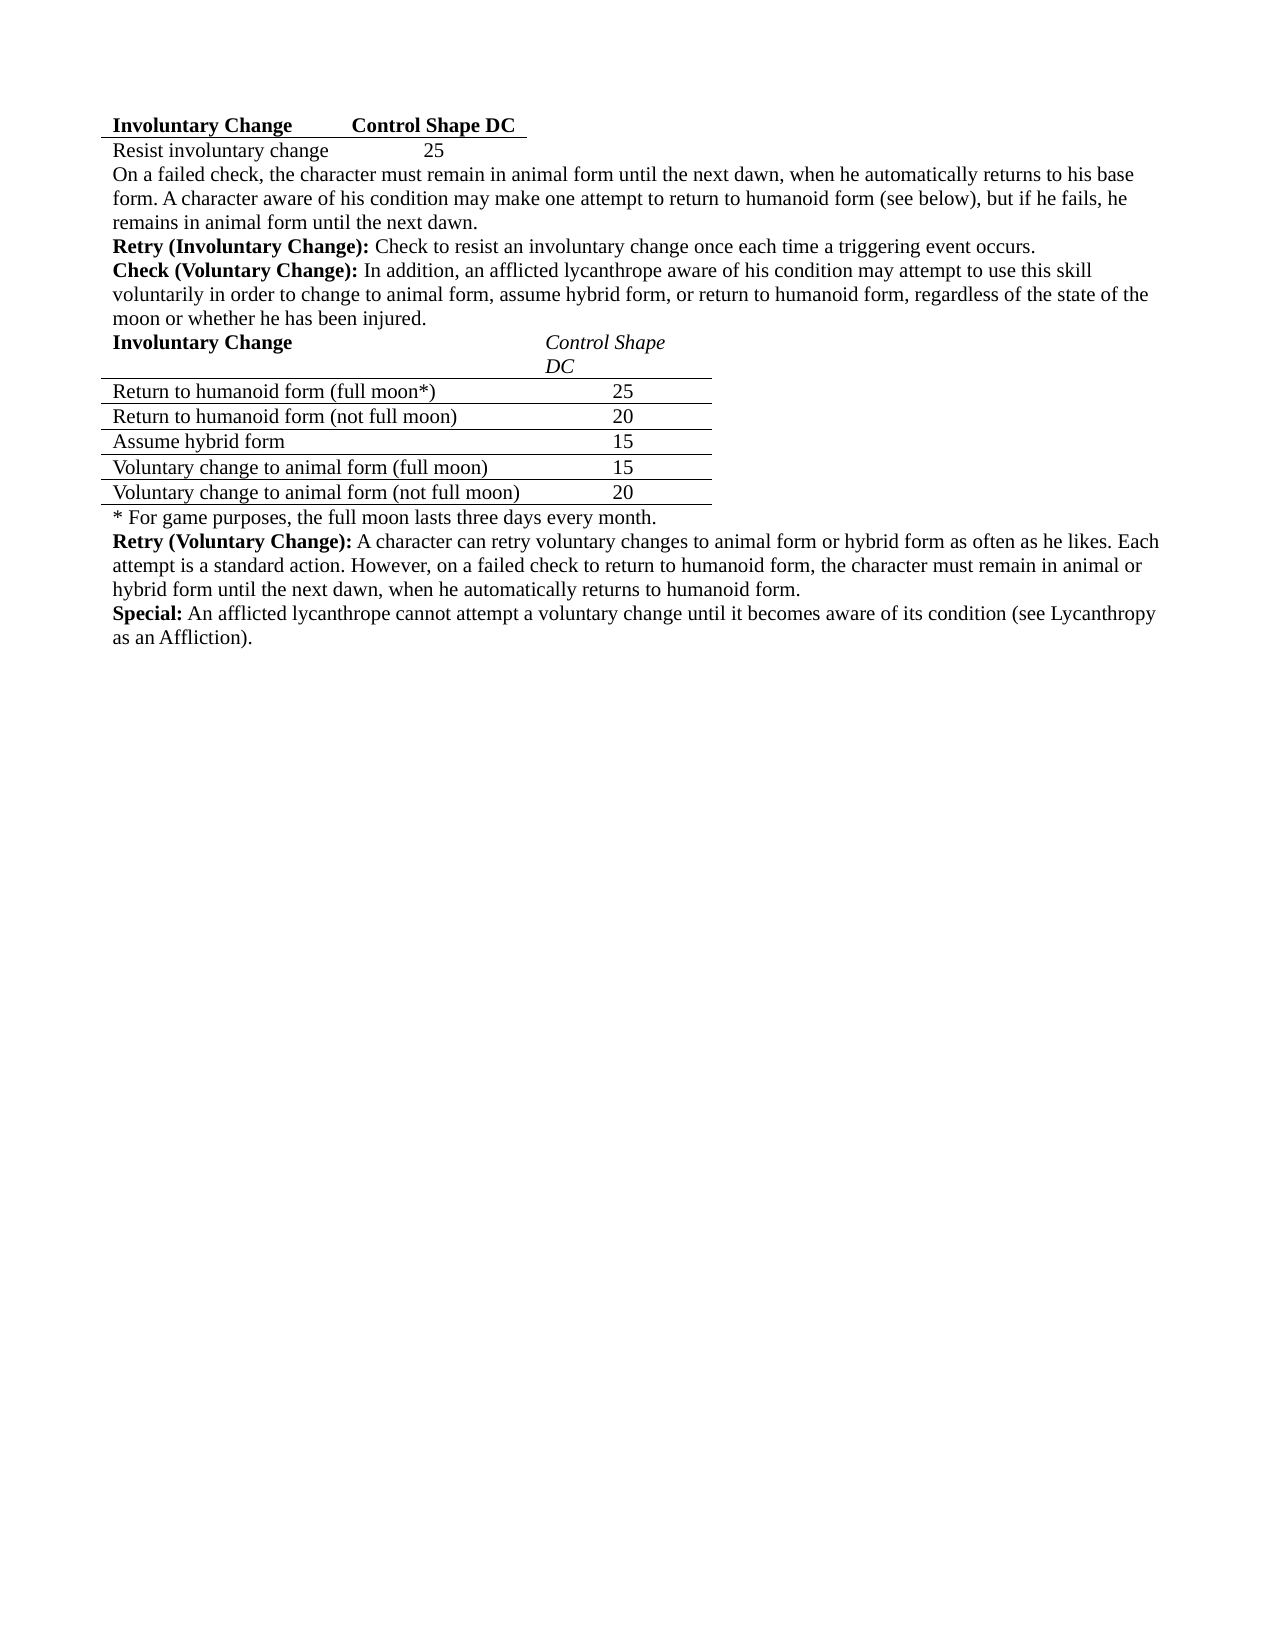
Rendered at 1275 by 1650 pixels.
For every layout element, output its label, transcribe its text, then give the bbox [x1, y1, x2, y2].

table_cell 25 [340, 138, 527, 162]
table_cell Assume hybrid form [101, 430, 534, 453]
table_cell Resist involuntary change [101, 138, 340, 162]
table_cell 15 [534, 455, 712, 479]
table_cell 15 [534, 430, 712, 453]
table_header Control Shape DC [340, 113, 527, 137]
table_header Control Shape DC [534, 330, 712, 378]
table_header Involuntary Change [101, 113, 340, 137]
table_cell 20 [534, 404, 712, 428]
text Special: An afflicted lycanthrope cannot attempt a voluntary change until it becomes aware of its condition (see Lycanthropy as an Affliction). [112, 601, 1162, 649]
text Retry (Involuntary Change): Check to resist an involuntary change once each time a triggering event occurs. [112, 234, 1162, 258]
table_cell Voluntary change to animal form (not full moon) [101, 480, 534, 504]
table_cell Return to humanoid form (not full moon) [101, 404, 534, 428]
table_cell 20 [534, 480, 712, 504]
text On a failed check, the character must remain in animal form until the next dawn, when he automatically returns to his base form. A character aware of his condition may make one attempt to return to humanoid form (see below), but if he fails, he remains in animal form until the next dawn. [112, 162, 1162, 234]
table_cell Return to humanoid form (full moon*) [101, 379, 534, 403]
table_cell 25 [534, 379, 712, 403]
text Check (Voluntary Change): In addition, an afflicted lycanthrope aware of his condition may attempt to use this skill voluntarily in order to change to animal form, assume hybrid form, or return to humanoid form, regardless of the state of the moon or whether he has been injured. [112, 258, 1162, 330]
table_header Involuntary Change [101, 330, 534, 378]
text Retry (Voluntary Change): A character can retry voluntary changes to animal form or hybrid form as often as he likes. Each attempt is a standard action. However, on a failed check to return to humanoid form, the character must remain in animal or hybrid form until the next dawn, when he automatically returns to humanoid form. [112, 529, 1162, 601]
table_cell Voluntary change to animal form (full moon) [101, 455, 534, 479]
table_cell * For game purposes, the full moon lasts three days every month. [101, 505, 712, 529]
